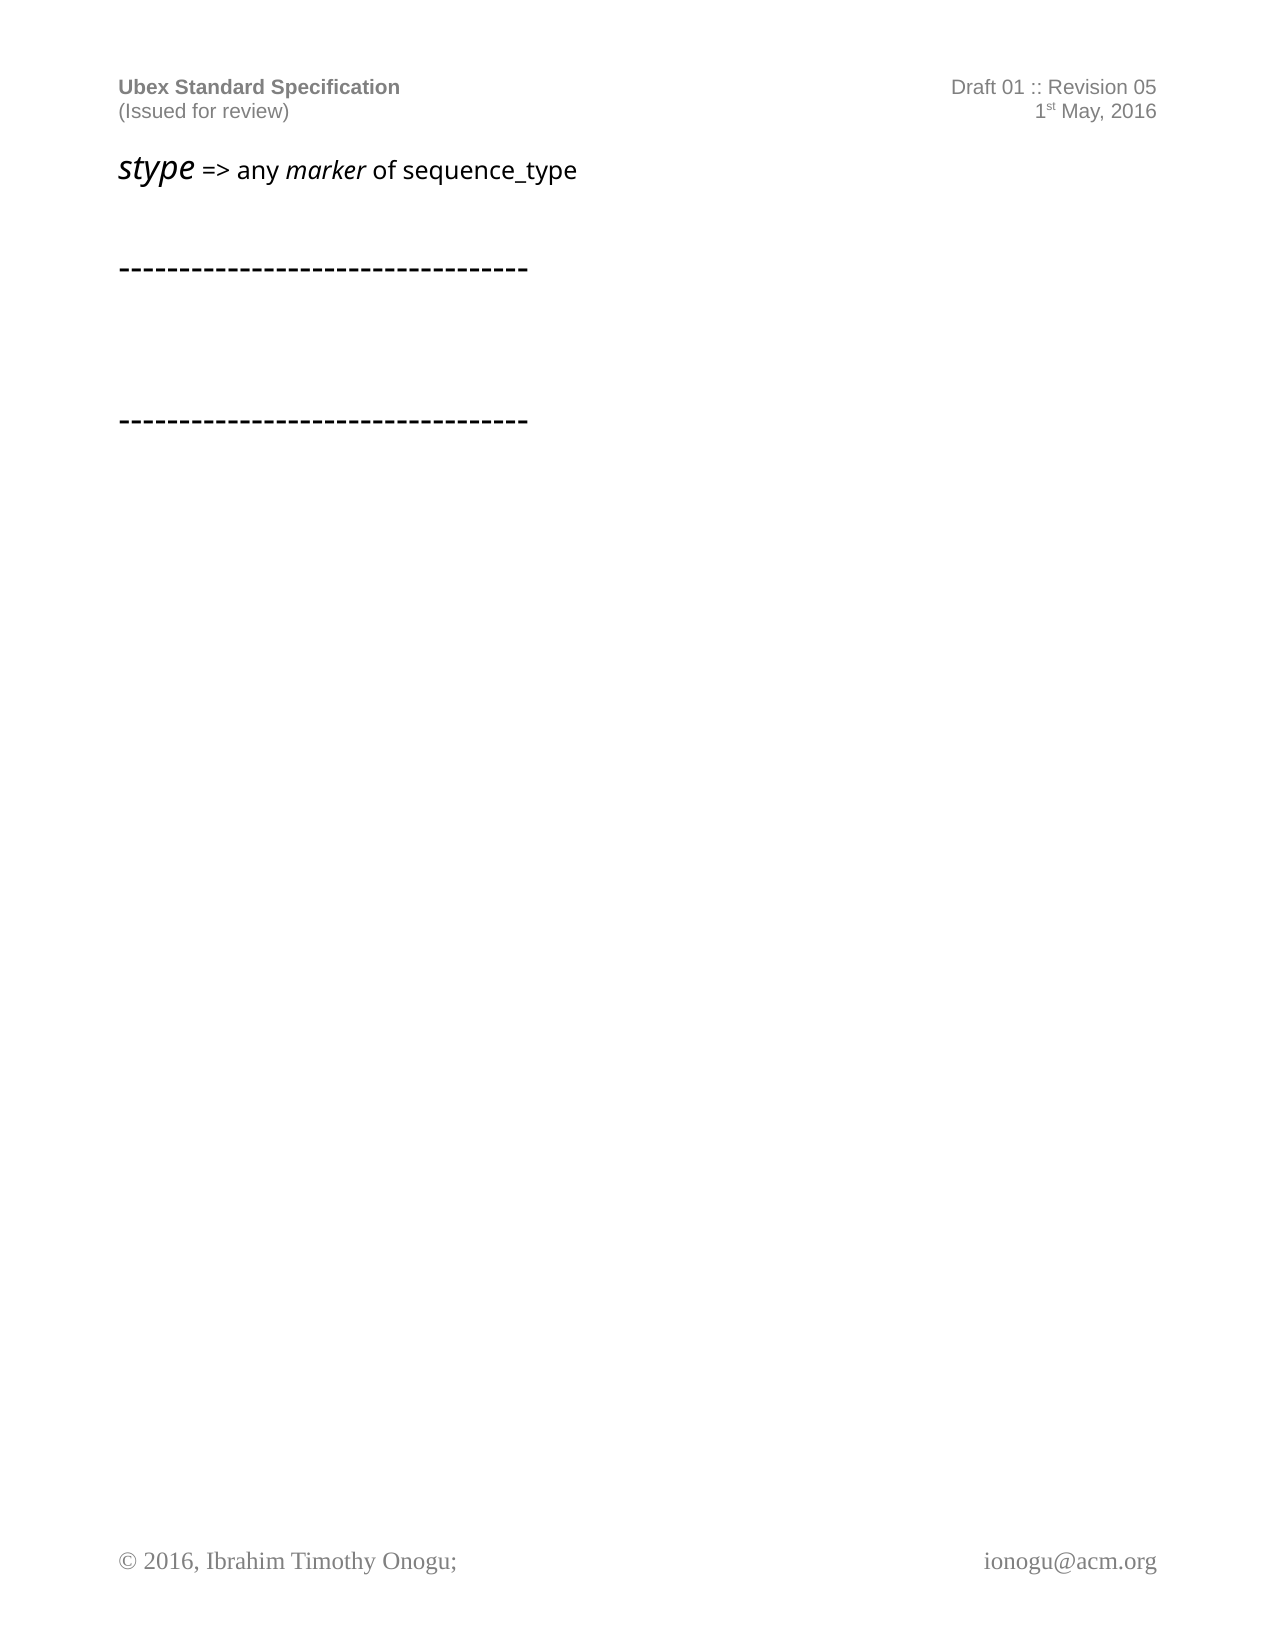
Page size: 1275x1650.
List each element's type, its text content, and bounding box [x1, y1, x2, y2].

text ---------------------------------- [118, 240, 1157, 291]
text ---------------------------------- [118, 392, 1157, 443]
text stype => any marker of sequence_type [118, 144, 1157, 189]
